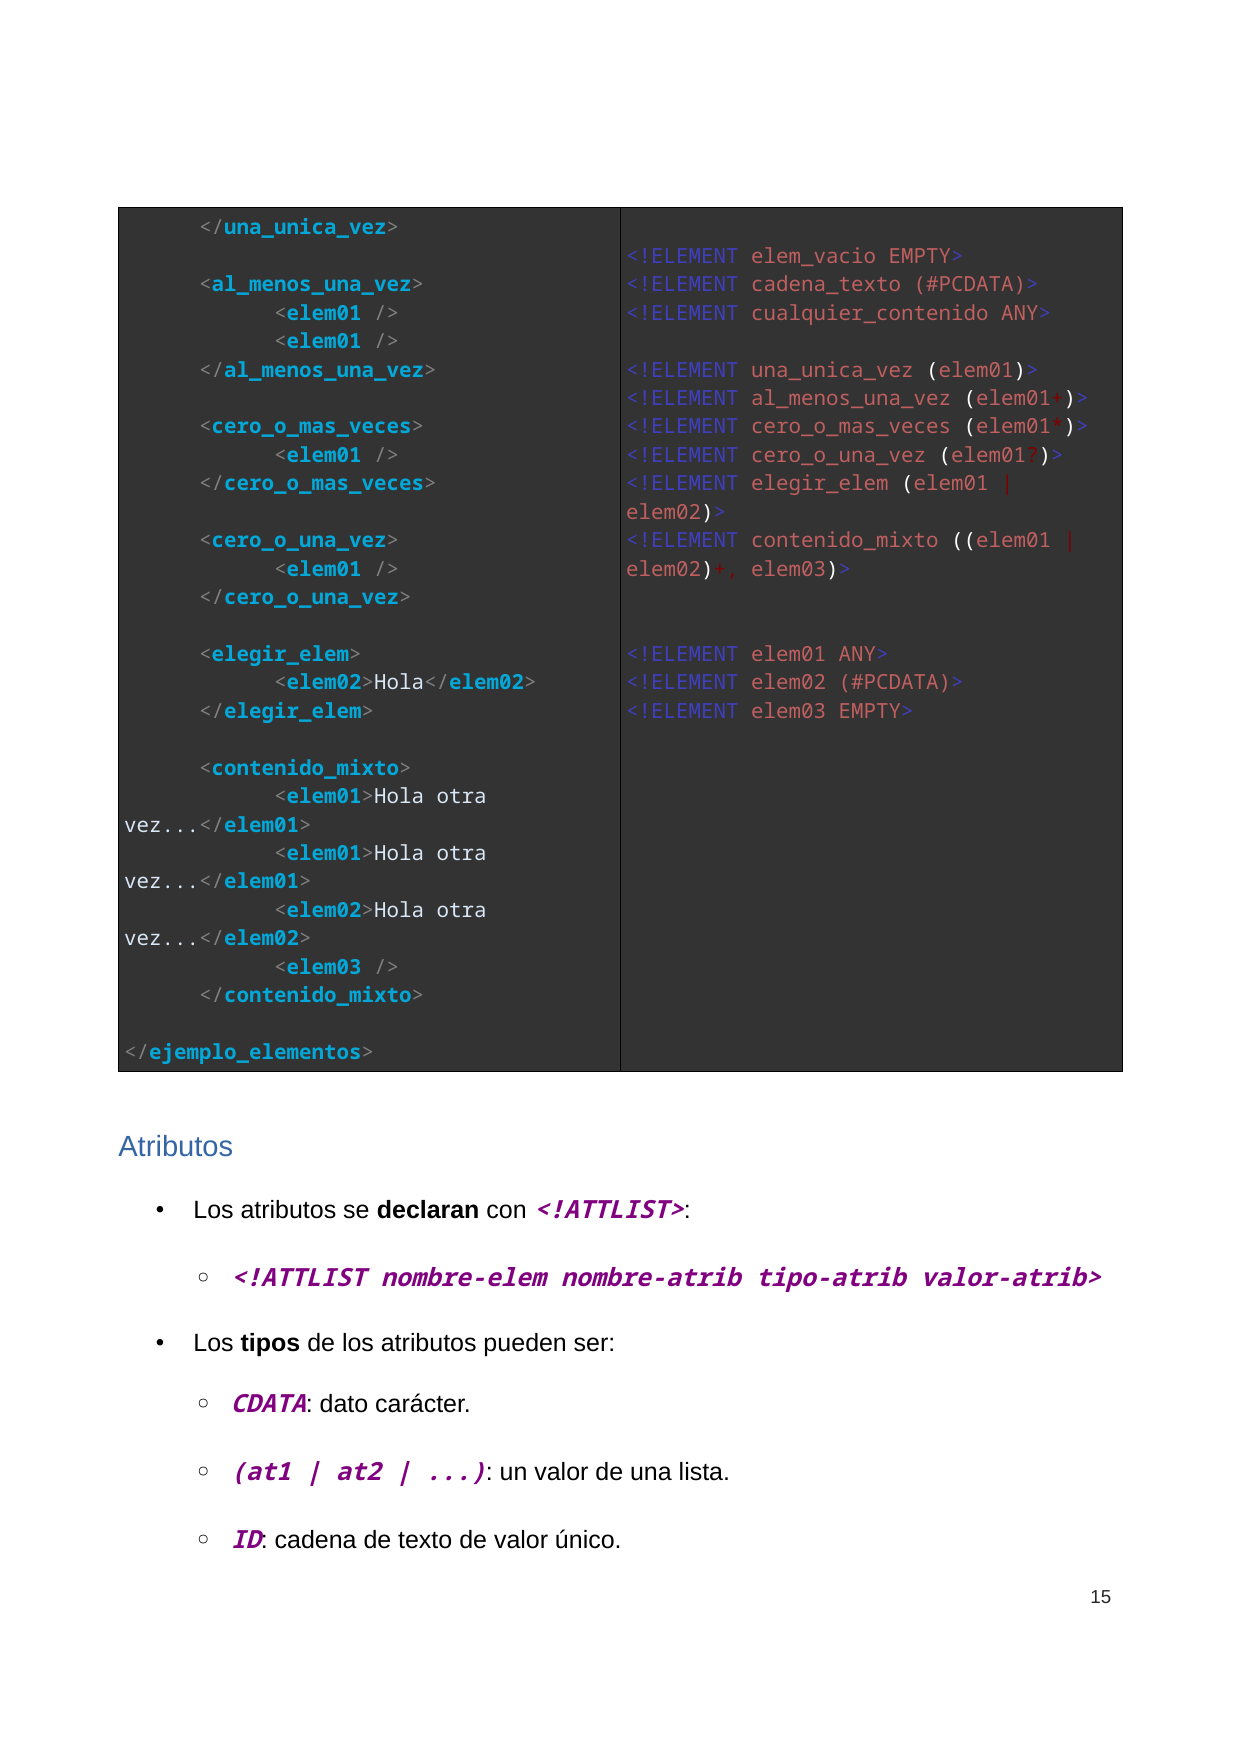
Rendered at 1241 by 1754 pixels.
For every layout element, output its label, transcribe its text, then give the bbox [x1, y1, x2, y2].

list Los tipos de los atributos pueden ser: [156, 1327, 1122, 1356]
list <!ATTLIST nombre-elem nombre-atrib tipo-atrib valor-atrib> [193, 1259, 1122, 1293]
list ID: cadena de texto de valor único. [193, 1521, 1122, 1556]
table_header </una_unica_vez> <al_menos_una_vez> <elem01 /> <elem01 /> </al_menos_una_vez> <cero_o_mas_veces> <elem01 /> </cero_o_mas_veces> <cero_o_una_vez> <elem01 /> </cero_o_una_vez> <elegir_elem> <elem02>Hola</elem02> </elegir_elem> <contenido_mixto> <elem01>Hola otra vez...</elem01> <elem01>Hola otra vez...</elem01> <elem02>Hola otra vez...</elem02> <elem03 /> </contenido_mixto> </ejemplo_elementos> [119, 208, 620, 1071]
list CDATA: dato carácter. [193, 1385, 1122, 1419]
table_header <!ELEMENT elem_vacio EMPTY> <!ELEMENT cadena_texto (#PCDATA)> <!ELEMENT cualquier_contenido ANY> <!ELEMENT una_unica_vez (elem01)> <!ELEMENT al_menos_una_vez (elem01+)> <!ELEMENT cero_o_mas_veces (elem01*)> <!ELEMENT cero_o_una_vez (elem01?)> <!ELEMENT elegir_elem (elem01 | elem02)> <!ELEMENT contenido_mixto ((elem01 | elem02)+, elem03)> <!ELEMENT elem01 ANY> <!ELEMENT elem02 (#PCDATA)> <!ELEMENT elem03 EMPTY> [621, 208, 1122, 1071]
list (at1 | at2 | ...): un valor de una lista. [193, 1453, 1122, 1487]
list Los atributos se declaran con <!ATTLIST>: [156, 1191, 1122, 1225]
text Atributos [118, 1129, 1122, 1162]
